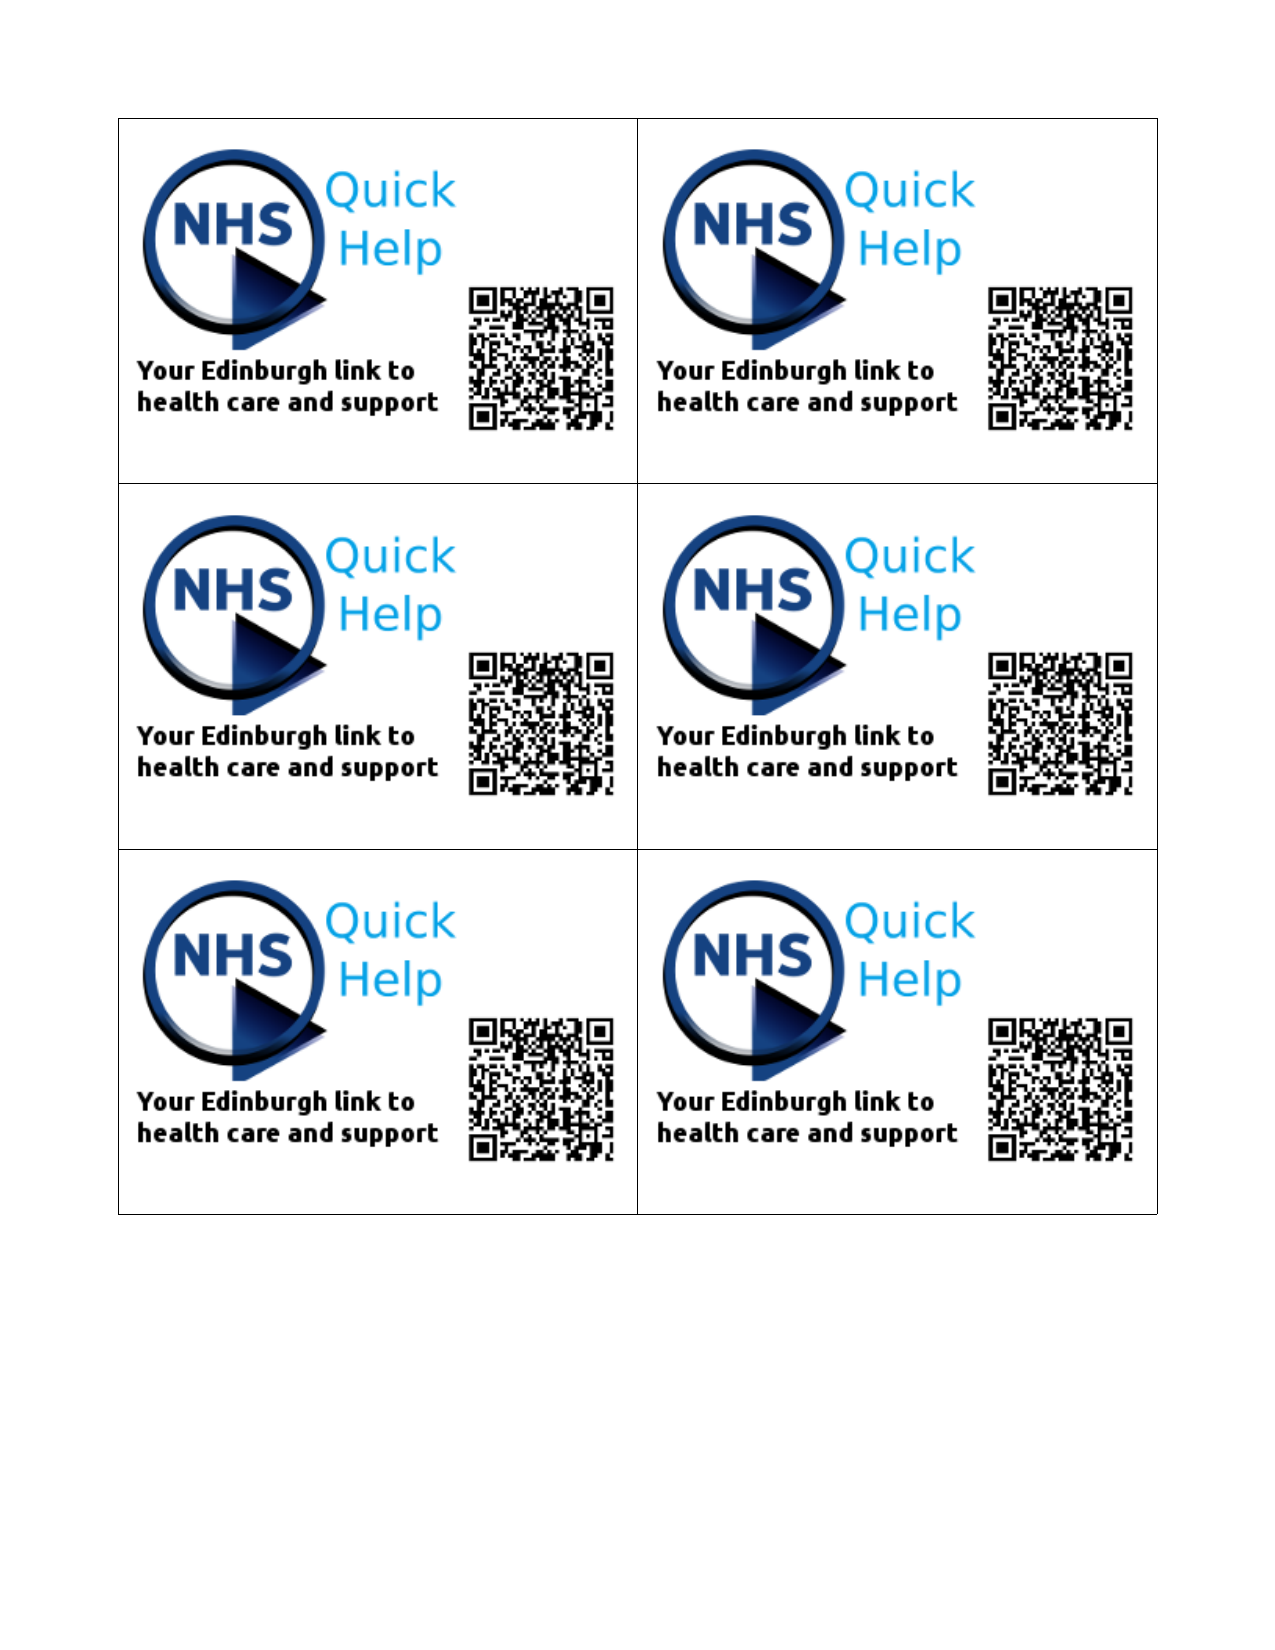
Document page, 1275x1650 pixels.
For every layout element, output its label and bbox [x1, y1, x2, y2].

picture [127, 489, 629, 814]
table_cell [119, 850, 637, 1214]
table_cell [119, 484, 637, 848]
table_header [119, 119, 637, 483]
picture [646, 854, 1148, 1180]
picture [127, 854, 629, 1180]
picture [646, 123, 1148, 449]
table_header [638, 119, 1157, 483]
picture [646, 489, 1148, 814]
picture [127, 123, 629, 449]
table_cell [638, 484, 1157, 848]
table_cell [638, 850, 1157, 1214]
